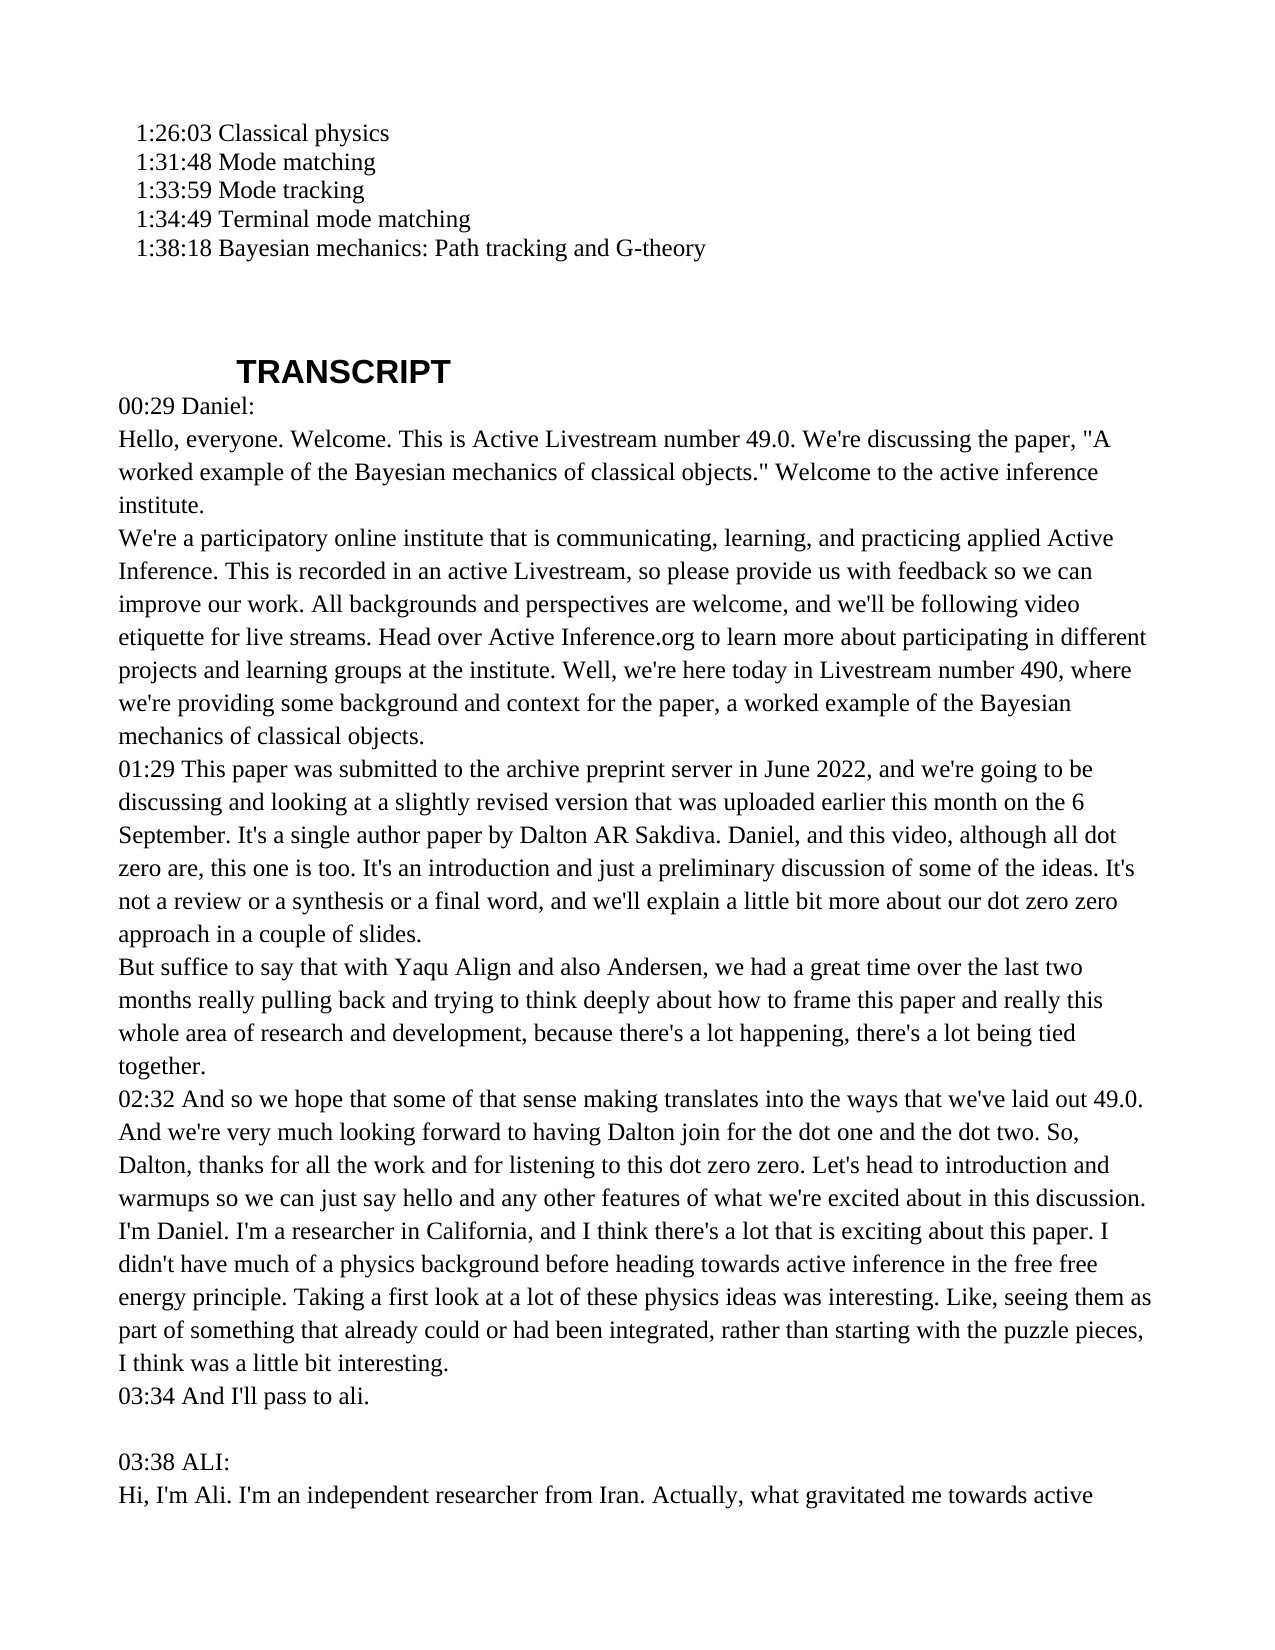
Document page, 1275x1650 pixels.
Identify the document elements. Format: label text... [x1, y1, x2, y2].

text Hello, everyone. Welcome. This is Active Livestream number 49.0. We're discussing the paper, "A worked example of the Bayesian mechanics of classical objects." Welcome to the active inference institute. [118, 424, 1157, 519]
table_cell Mode tracking [215, 176, 1031, 204]
table_cell 1:31:48 [112, 147, 215, 176]
text 02:32 And so we hope that some of that sense making translates into the ways that we've laid out 49.0. And we're very much looking forward to having Dalton join for the dot one and the dot two. So, Dalton, thanks for all the work and for listening to this dot zero zero. Let's head to introduction and warmups so we can just say hello and any other features of what we're excited about in this discussion. [118, 1084, 1157, 1212]
text I'm Daniel. I'm a researcher in California, and I think there's a lot that is exciting about this paper. I didn't have much of a physics background before heading towards active inference in the free free energy principle. Taking a first look at a lot of these physics ideas was interesting. Like, seeing them as part of something that already could or had been integrated, rather than starting with the puzzle pieces, I think was a little bit interesting. [118, 1216, 1157, 1377]
table_cell 1:33:59 [112, 176, 215, 204]
table_cell Terminal mode matching [215, 204, 1031, 233]
subtitle TRANSCRIPT [118, 352, 1157, 391]
text Hi, I'm Ali. I'm an independent researcher from Iran. Actually, what gravitated me towards active [118, 1481, 1157, 1509]
text 00:29 Daniel: [118, 391, 1157, 419]
text We're a participatory online institute that is communicating, learning, and practicing applied Active Inference. This is recorded in an active Livestream, so please provide us with feedback so we can improve our work. All backgrounds and perspectives are welcome, and we'll be following video etiquette for live streams. Head over Active Inference.org to learn more about participating in different projects and learning groups at the institute. Well, we're here today in Livestream number 490, where we're providing some background and context for the paper, a worked example of the Bayesian mechanics of classical objects. [118, 523, 1157, 750]
table_cell 1:38:18 [112, 233, 215, 262]
table_cell Classical physics [215, 118, 1031, 147]
text But suffice to say that with Yaqu Align and also Andersen, we had a great time over the last two months really pulling back and trying to think deeply about how to frame this paper and really this whole area of research and development, because there's a lot happening, there's a lot being tied together. [118, 952, 1157, 1080]
table_cell 1:34:49 [112, 204, 215, 233]
table_cell 1:26:03 [112, 118, 215, 147]
text 03:34 And I'll pass to ali. [118, 1381, 1157, 1410]
text 03:38 ALI: [118, 1447, 1157, 1476]
table_cell Bayesian mechanics: Path tracking and G-theory [215, 233, 1031, 262]
text 01:29 This paper was submitted to the archive preprint server in June 2022, and we're going to be discussing and looking at a slightly revised version that was uploaded earlier this month on the 6 September. It's a single author paper by Dalton AR Sakdiva. Daniel, and this video, although all dot zero are, this one is too. It's an introduction and just a preliminary discussion of some of the ideas. It's not a review or a synthesis or a final word, and we'll explain a little bit more about our dot zero zero approach in a couple of slides. [118, 754, 1157, 948]
table_cell Mode matching [215, 147, 1031, 176]
